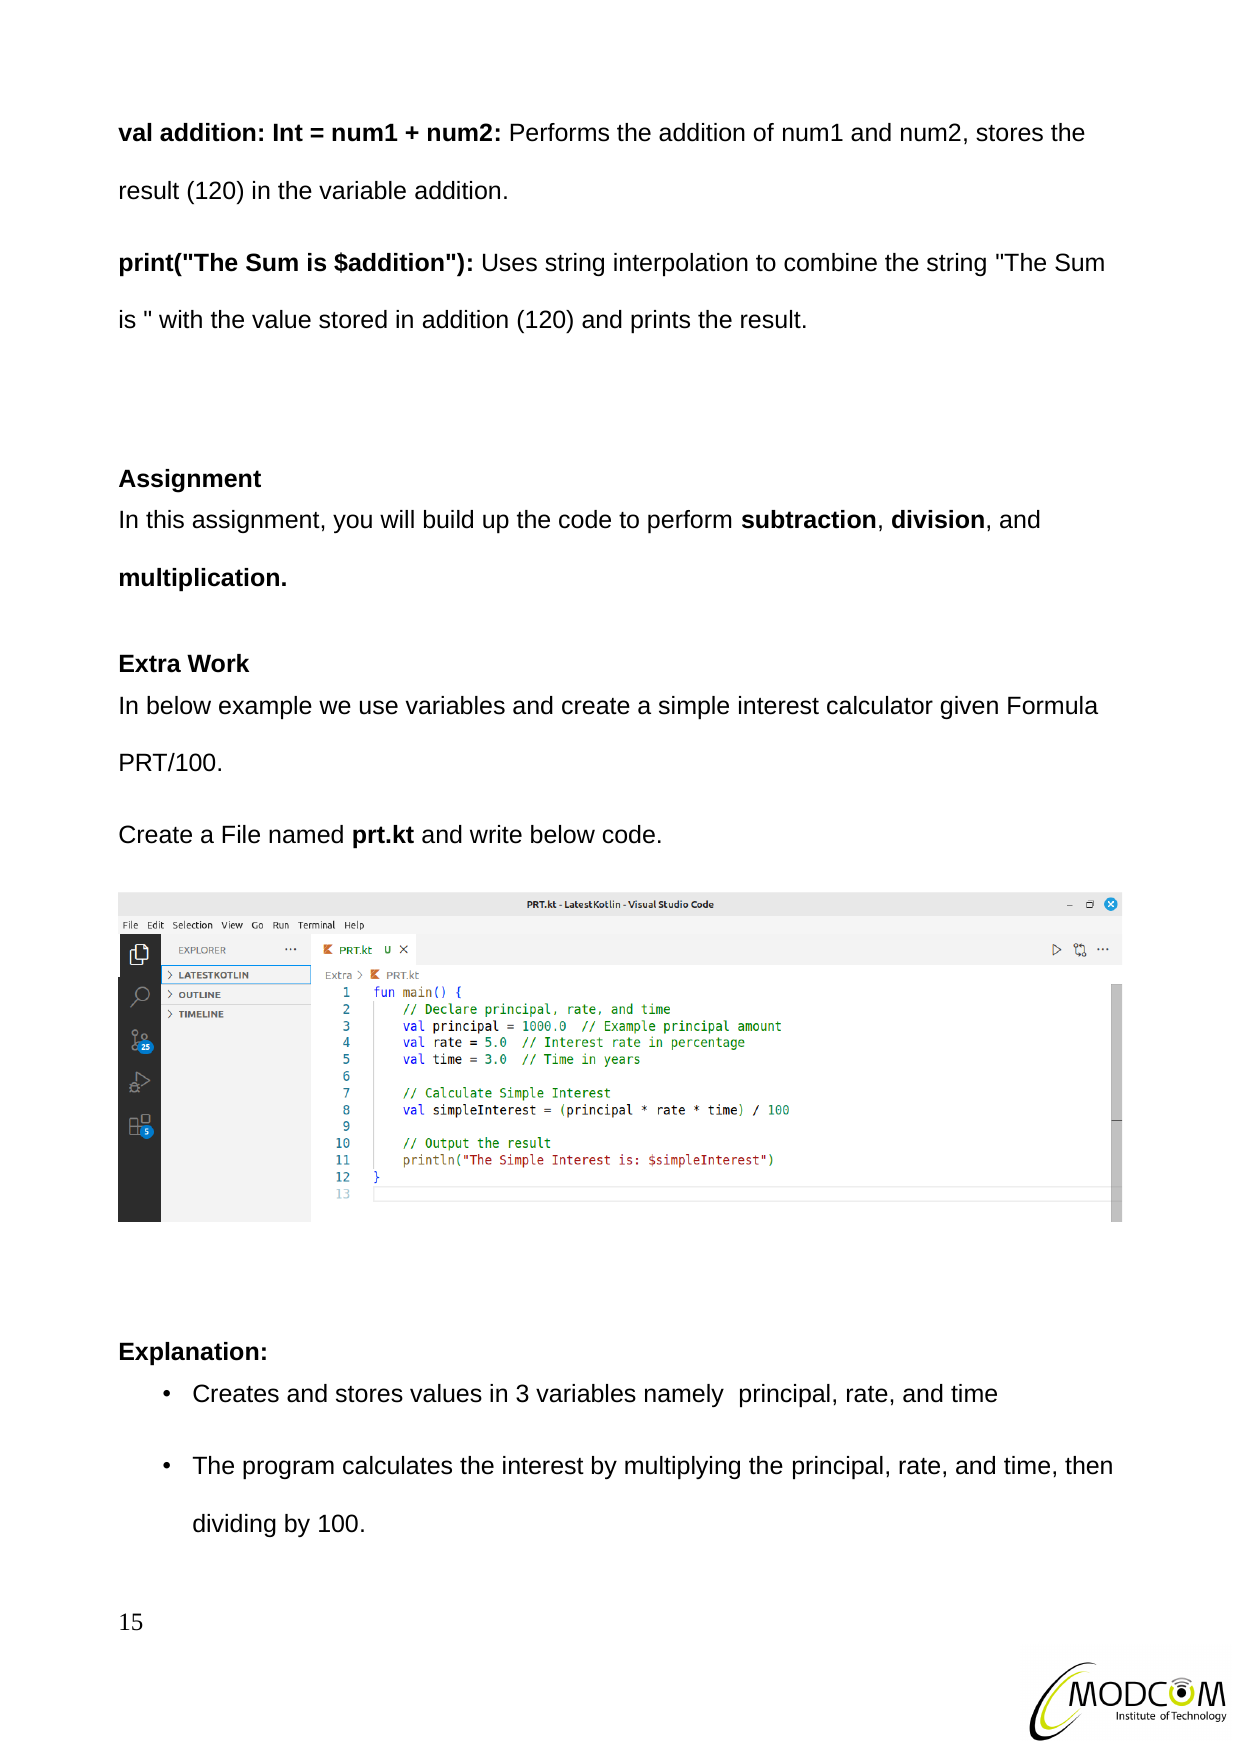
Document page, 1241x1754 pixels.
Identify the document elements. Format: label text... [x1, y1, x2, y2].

text In below example we use variables and create a simple interest calculator given Formula PRT/100. [118, 691, 1122, 777]
text print("The Sum is $addition"): Uses string interpolation to combine the string "The Sum is " with the value stored in addition (120) and prints the result. [118, 248, 1122, 334]
text In this assignment, you will build up the code to perform subtraction, division, and multiplication. [118, 505, 1122, 591]
text val addition: Int = num1 + num2: Performs the addition of num1 and num2, stores the result (120) in the variable addition. [118, 118, 1122, 204]
subtitle Extra Work [118, 649, 1122, 678]
picture [118, 892, 1123, 1222]
list The program calculates the interest by multiplying the principal, rate, and time, then dividing by 100. [162, 1451, 1122, 1537]
subtitle Explanation: [118, 1337, 1122, 1366]
list Creates and stores values in 3 variables namely principal, rate, and time [162, 1379, 1122, 1407]
text Create a File named prt.kt and write below code. [118, 820, 1122, 849]
picture [1020, 1644, 1233, 1741]
subtitle Assignment [118, 464, 1122, 493]
